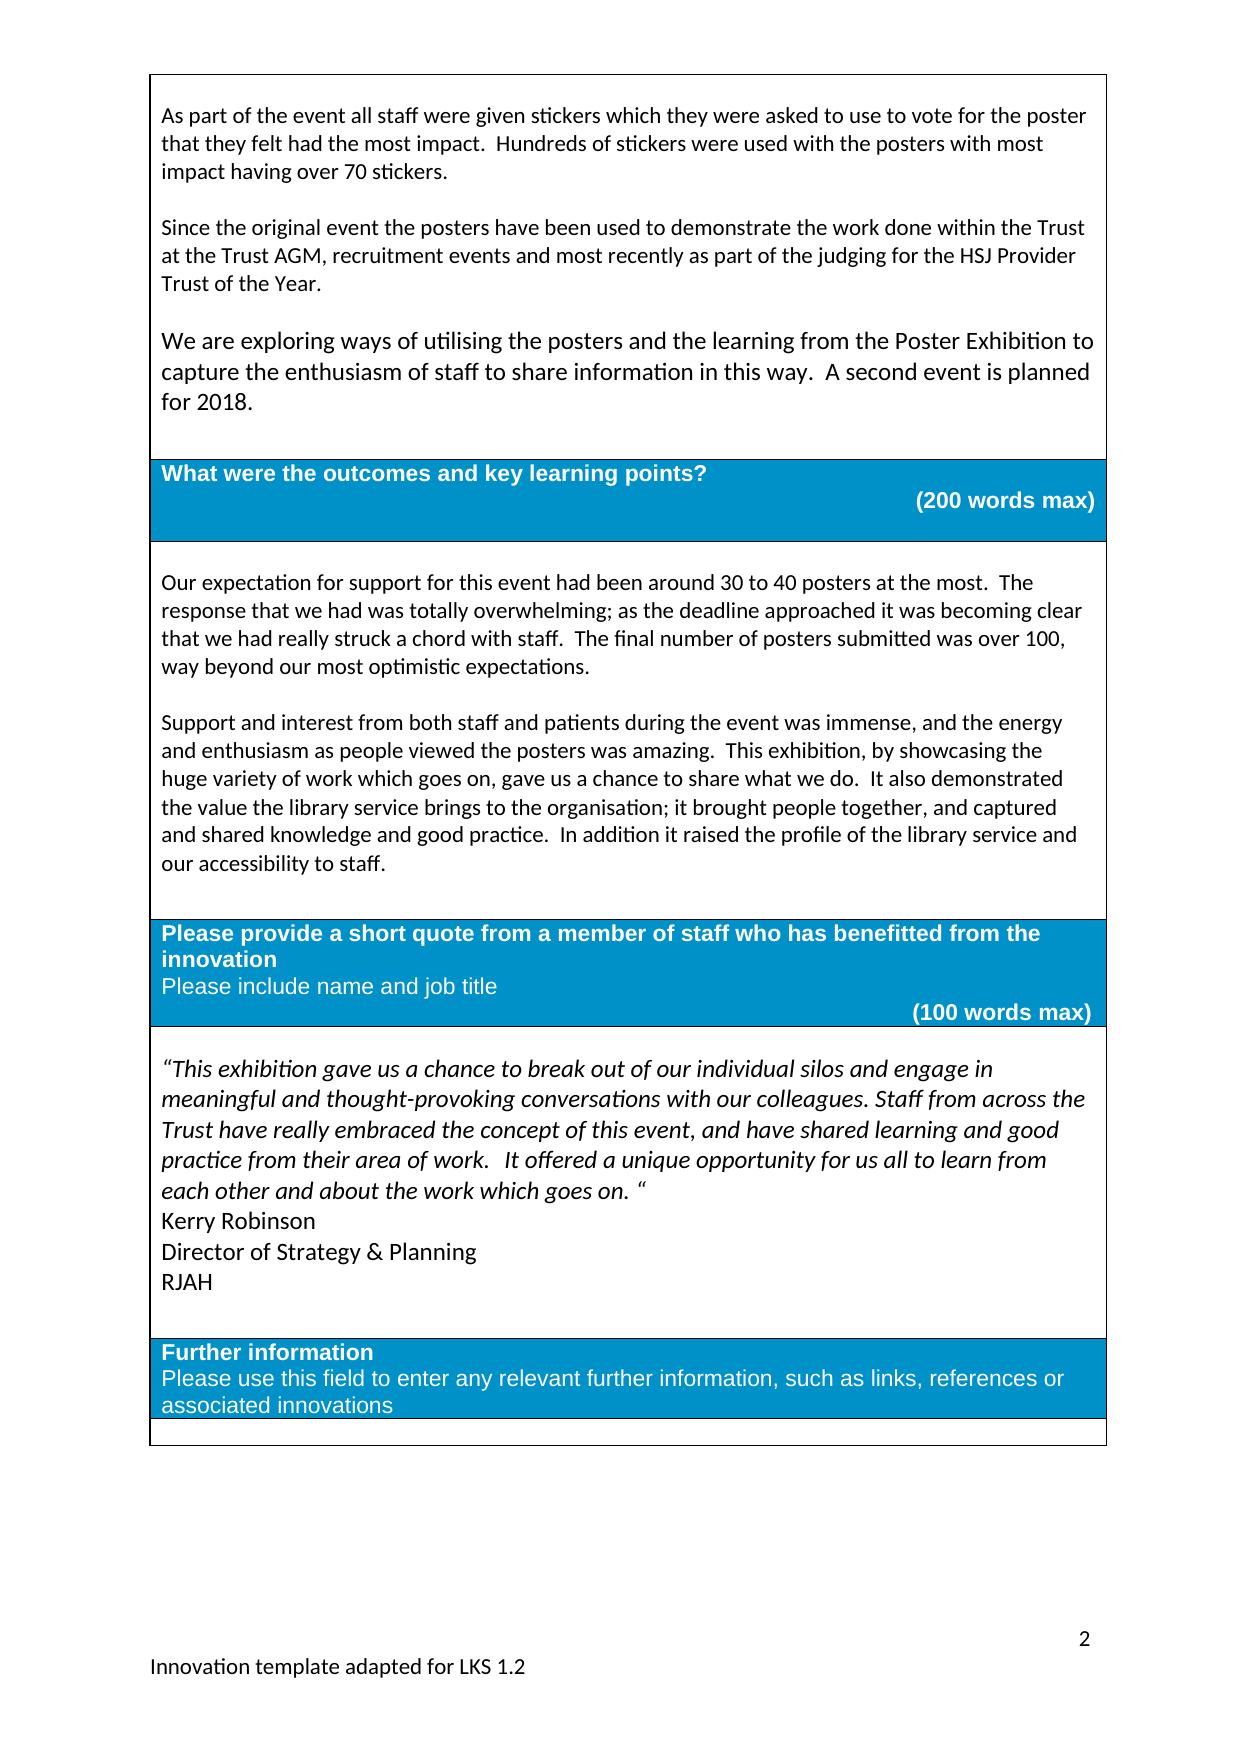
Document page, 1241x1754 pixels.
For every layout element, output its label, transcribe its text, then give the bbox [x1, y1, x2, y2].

table_cell Please provide a short quote from a member of staff who has benefitted from the innovation Please include name and job title (100 words max) [151, 920, 1106, 1026]
table_cell Our expectation for support for this event had been around 30 to 40 posters at the most. The response that we had was totally overwhelming; as the deadline approached it was becoming clear that we had really struck a chord with staff. The final number of posters submitted was over 100, way beyond our most optimistic expectations. Support and interest from both staff and patients during the event was immense, and the energy and enthusiasm as people viewed the posters was amazing. This exhibition, by showcasing the huge variety of work which goes on, gave us a chance to share what we do. It also demonstrated the value the library service brings to the organisation; it brought people together, and captured and shared knowledge and good practice. In addition it raised the profile of the library service and our accessibility to staff. [151, 542, 1106, 919]
table_cell As part of the event all staff were given stickers which they were asked to use to vote for the poster that they felt had the most impact. Hundreds of stickers were used with the posters with most impact having over 70 stickers. Since the original event the posters have been used to demonstrate the work done within the Trust at the Trust AGM, recruitment events and most recently as part of the judging for the HSJ Provider Trust of the Year. We are exploring ways of utilising the posters and the learning from the Poster Exhibition to capture the enthusiasm of staff to share information in this way. A second event is planned for 2018. [151, 75, 1106, 459]
table_cell [151, 1419, 1106, 1445]
table_cell Further information Please use this field to enter any relevant further information, such as links, references or associated innovations [151, 1339, 1106, 1418]
table_cell “This exhibition gave us a chance to break out of our individual silos and engage in meaningful and thought-provoking conversations with our colleagues. Staff from across the Trust have really embraced the concept of this event, and have shared learning and good practice from their area of work. It offered a unique opportunity for us all to learn from each other and about the work which goes on. “ Kerry Robinson Director of Strategy & Planning RJAH [151, 1027, 1106, 1338]
table_cell What were the outcomes and key learning points? (200 words max) [151, 460, 1106, 541]
